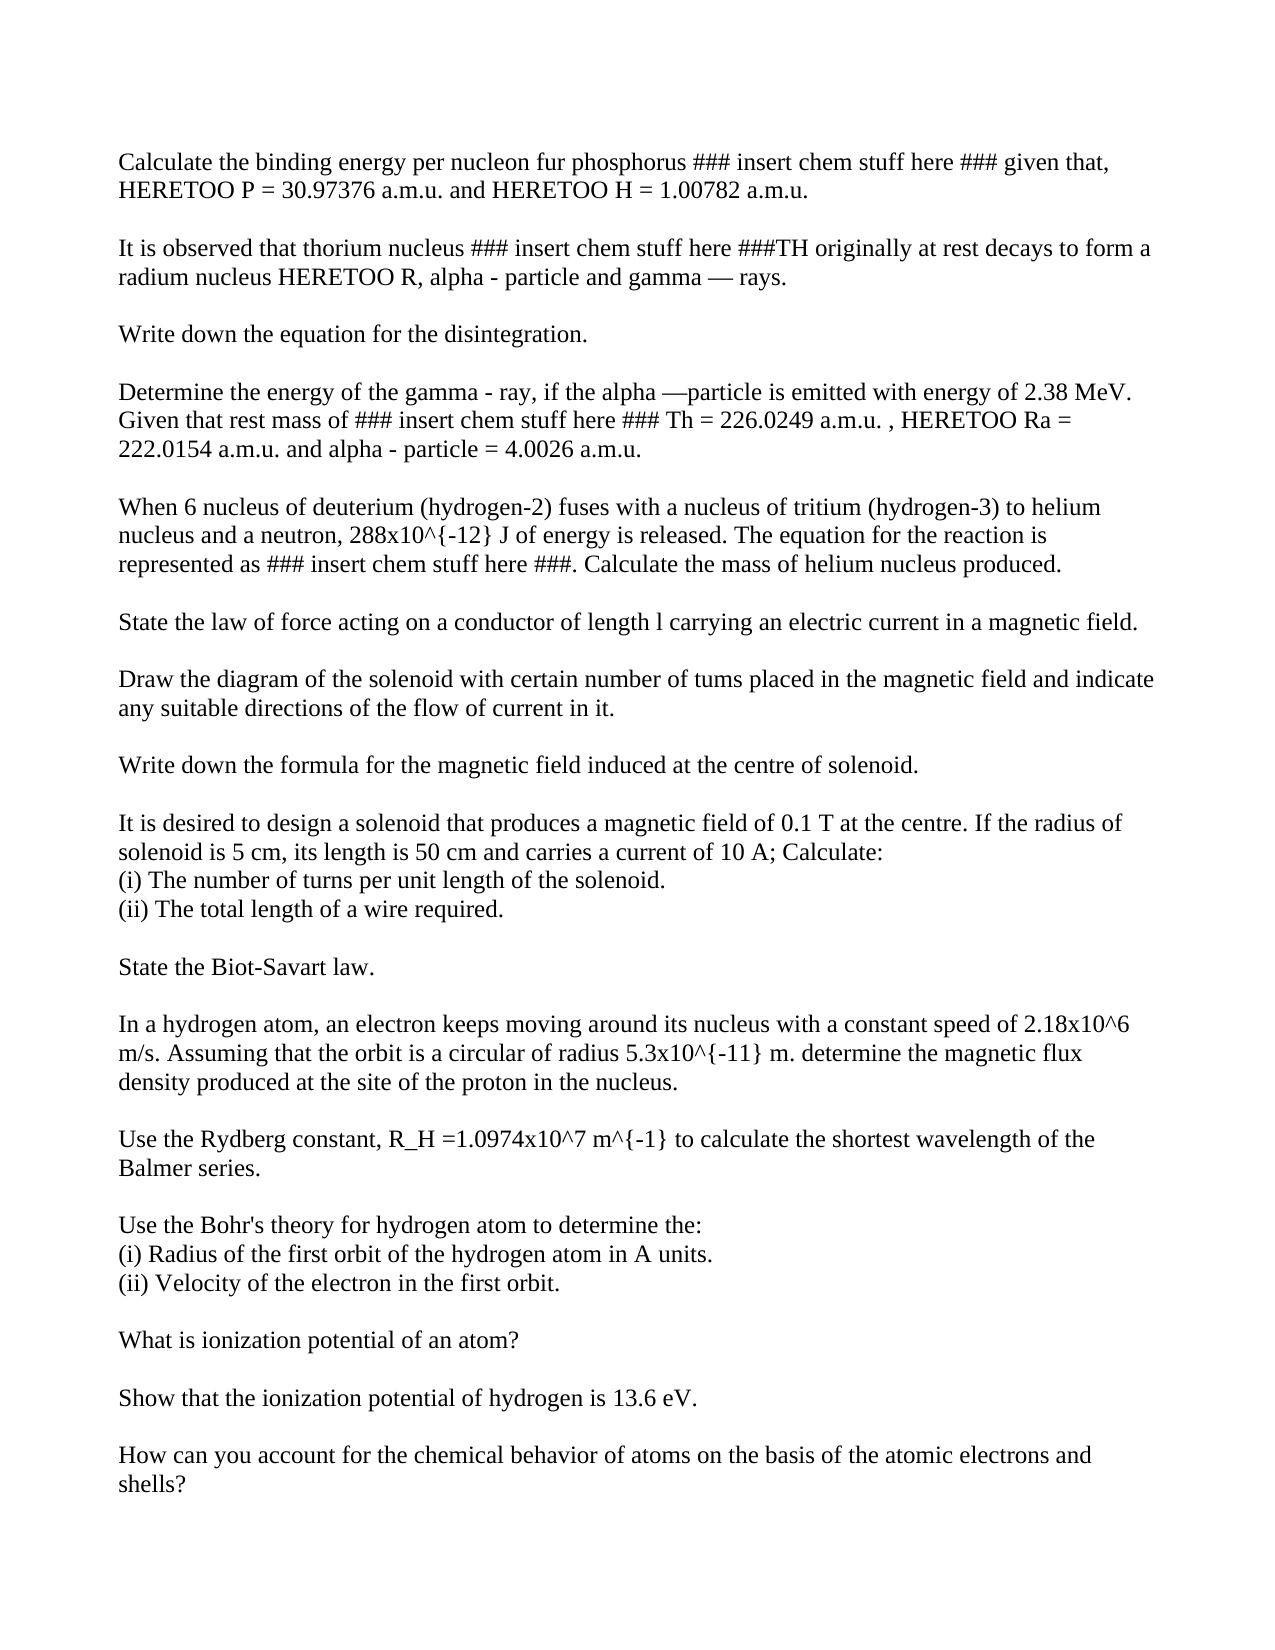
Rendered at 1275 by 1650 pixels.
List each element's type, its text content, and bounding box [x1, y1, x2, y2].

text How can you account for the chemical behavior of atoms on the basis of the atomic electrons and shells? [118, 1441, 1157, 1498]
text Write down the formula for the magnetic field induced at the centre of solenoid. [118, 751, 1157, 779]
text It is observed that thorium nucleus ### insert chem stuff here ###TH originally at rest decays to form a radium nucleus HERETOO R, alpha - particle and gamma — rays. [118, 233, 1157, 291]
text Draw the diagram of the solenoid with certain number of tums placed in the magnetic field and indicate any suitable directions of the flow of current in it. [118, 664, 1157, 722]
text In a hydrogen atom, an electron keeps moving around its nucleus with a constant speed of 2.18x10^6 m/s. Assuming that the orbit is a circular of radius 5.3x10^{-11} m. determine the magnetic flux density produced at the site of the proton in the nucleus. [118, 1009, 1157, 1096]
text Use the Rydberg constant, R_H =1.0974x10^7 m^{-1} to calculate the shortest wavelength of the Balmer series. [118, 1124, 1157, 1182]
text (ii) The total length of a wire required. [118, 894, 1157, 923]
text (i) Radius of the first orbit of the hydrogen atom in A units. [118, 1239, 1157, 1268]
text State the law of force acting on a conductor of length l carrying an electric current in a magnetic field. [118, 607, 1157, 636]
text State the Biot-Savart law. [118, 952, 1157, 981]
text (i) The number of turns per unit length of the solenoid. [118, 866, 1157, 894]
text What is ionization potential of an atom? [118, 1326, 1157, 1354]
text (ii) Velocity of the electron in the first orbit. [118, 1268, 1157, 1297]
text HERETOO P = 30.97376 a.m.u. and HERETOO H = 1.00782 a.m.u. [118, 176, 1157, 204]
text Determine the energy of the gamma - ray, if the alpha —particle is emitted with energy of 2.38 MeV. Given that rest mass of ### insert chem stuff here ### Th = 226.0249 a.m.u. , HERETOO Ra = 222.0154 a.m.u. and alpha - particle = 4.0026 a.m.u. [118, 377, 1157, 463]
text Calculate the binding energy per nucleon fur phosphorus ### insert chem stuff here ### given that, [118, 147, 1157, 176]
text When 6 nucleus of deuterium (hydrogen-2) fuses with a nucleus of tritium (hydrogen-3) to helium nucleus and a neutron, 288x10^{-12} J of energy is released. The equation for the reaction is represented as ### insert chem stuff here ###. Calculate the mass of helium nucleus produced. [118, 492, 1157, 578]
text It is desired to design a solenoid that produces a magnetic field of 0.1 T at the centre. If the radius of solenoid is 5 cm, its length is 50 cm and carries a current of 10 A; Calculate: [118, 808, 1157, 866]
text Use the Bohr's theory for hydrogen atom to determine the: [118, 1211, 1157, 1239]
text Show that the ionization potential of hydrogen is 13.6 eV. [118, 1383, 1157, 1412]
text Write down the equation for the disintegration. [118, 319, 1157, 348]
